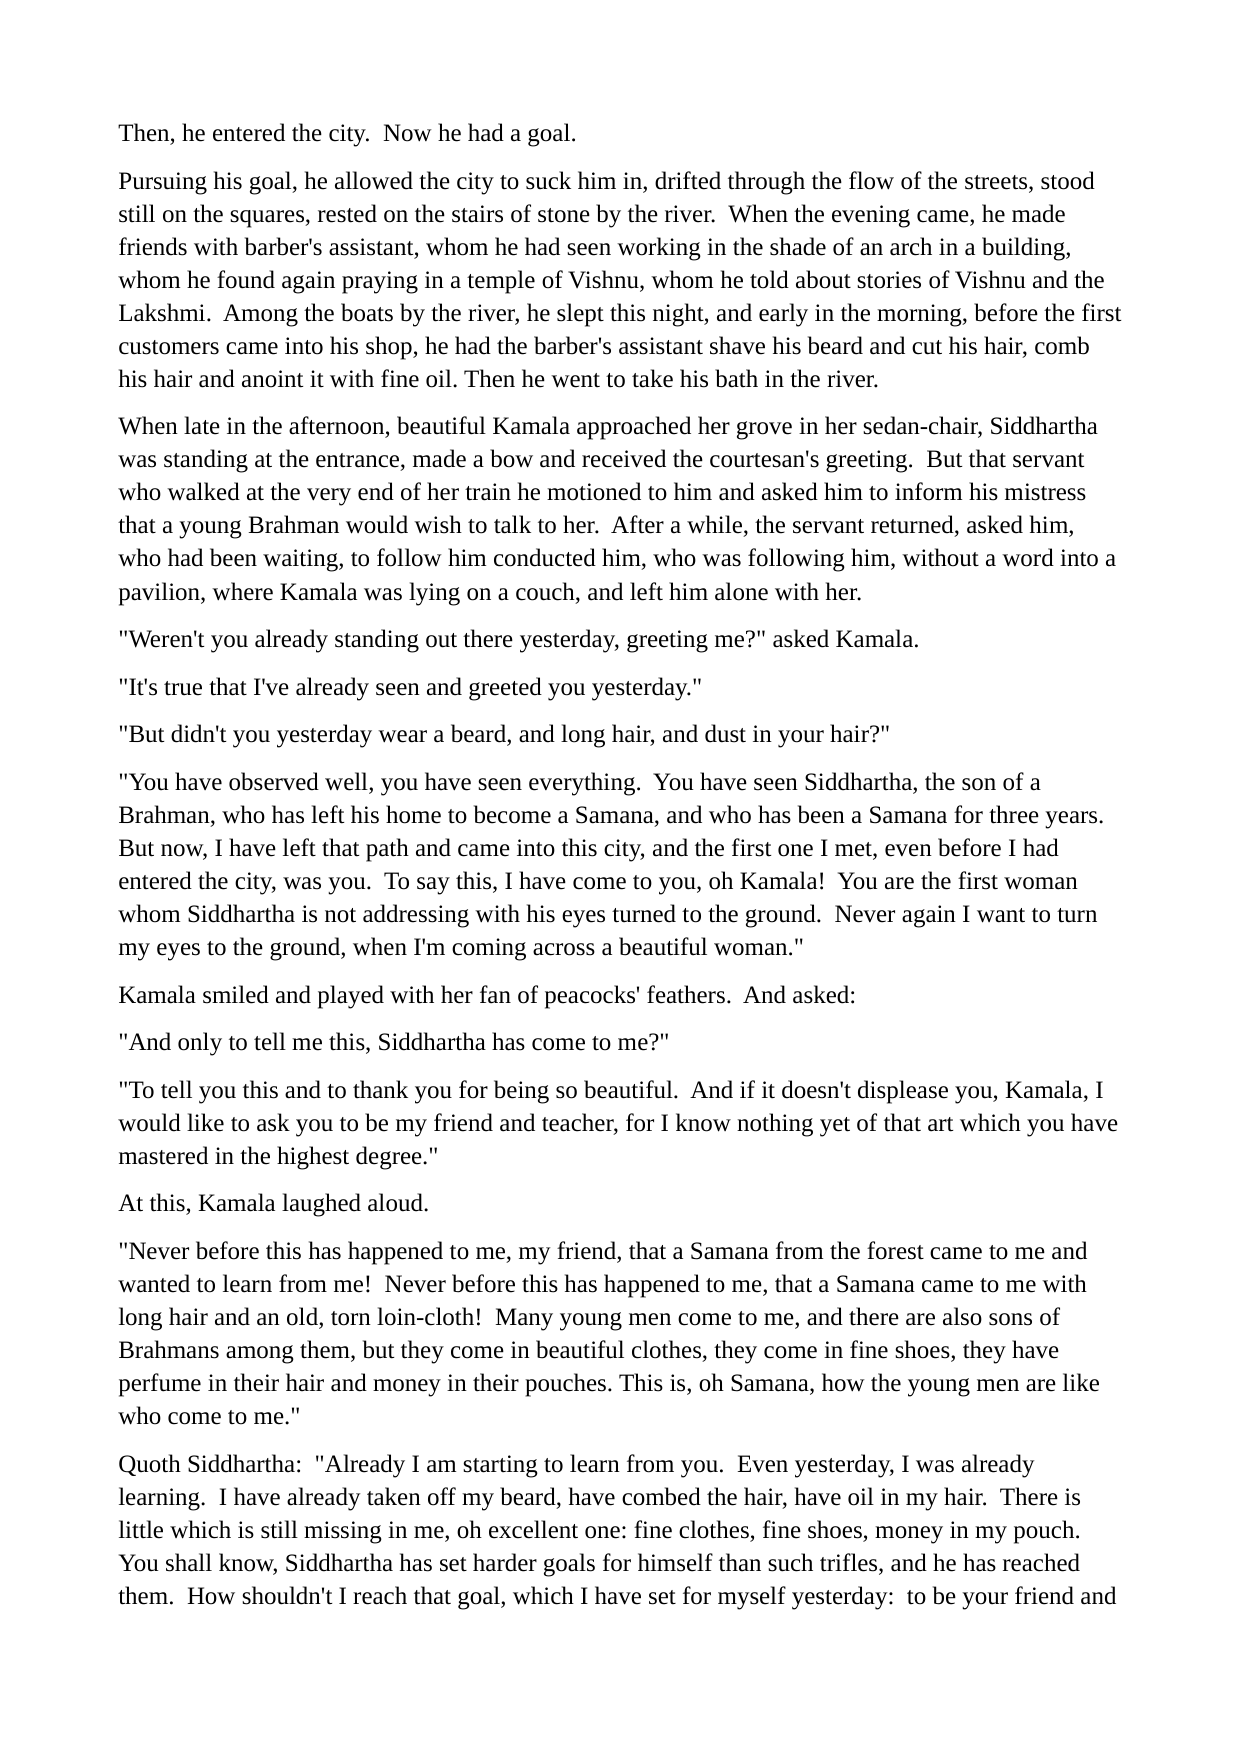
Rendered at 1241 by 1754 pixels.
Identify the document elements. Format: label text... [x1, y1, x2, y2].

text At this, Kamala laughed aloud. [118, 1188, 1122, 1217]
text "But didn't you yesterday wear a beard, and long hair, and dust in your hair?" [118, 719, 1122, 748]
text Then, he entered the city. Now he had a goal. [118, 118, 1122, 147]
text When late in the afternoon, beautiful Kamala approached her grove in her sedan-chair, Siddhartha was standing at the entrance, made a bow and received the courtesan's greeting. But that servant who walked at the very end of her train he motioned to him and asked him to inform his mistress that a young Brahman would wish to talk to her. After a while, the servant returned, asked him, who had been waiting, to follow him conducted him, who was following him, without a word into a pavilion, where Kamala was lying on a couch, and left him alone with her. [118, 411, 1122, 605]
text Pursuing his goal, he allowed the city to suck him in, drifted through the flow of the streets, stood still on the squares, rested on the stairs of stone by the river. When the evening came, he made friends with barber's assistant, whom he had seen working in the shade of an arch in a building, whom he found again praying in a temple of Vishnu, whom he told about stories of Vishnu and the Lakshmi. Among the boats by the river, he slept this night, and early in the morning, before the first customers came into his shop, he had the barber's assistant shave his beard and cut his hair, comb his hair and anoint it with fine oil. Then he went to take his bath in the river. [118, 166, 1122, 393]
text "To tell you this and to thank you for being so beautiful. And if it doesn't displease you, Kamala, I would like to ask you to be my friend and teacher, for I know nothing yet of that art which you have mastered in the highest degree." [118, 1075, 1122, 1170]
text "Weren't you already standing out there yesterday, greeting me?" asked Kamala. [118, 624, 1122, 653]
text "Never before this has happened to me, my friend, that a Samana from the forest came to me and wanted to learn from me! Never before this has happened to me, that a Samana came to me with long hair and an old, torn loin-cloth! Many young men come to me, and there are also sons of Brahmans among them, but they come in beautiful clothes, they come in fine shoes, they have perfume in their hair and money in their pouches. This is, oh Samana, how the young men are like who come to me." [118, 1236, 1122, 1430]
text "It's true that I've already seen and greeted you yesterday." [118, 672, 1122, 701]
text Kamala smiled and played with her fan of peacocks' feathers. And asked: [118, 980, 1122, 1008]
text "You have observed well, you have seen everything. You have seen Siddhartha, the son of a Brahman, who has left his home to become a Samana, and who has been a Samana for three years. But now, I have left that path and came into this city, and the first one I met, even before I had entered the city, was you. To say this, I have come to you, oh Kamala! You are the first woman whom Siddhartha is not addressing with his eyes turned to the ground. Never again I want to turn my eyes to the ground, when I'm coming across a beautiful woman." [118, 767, 1122, 961]
text "And only to tell me this, Siddhartha has come to me?" [118, 1027, 1122, 1056]
text Quoth Siddhartha: "Already I am starting to learn from you. Even yesterday, I was already learning. I have already taken off my beard, have combed the hair, have oil in my hair. There is little which is still missing in me, oh excellent one: fine clothes, fine shoes, money in my pouch. You shall know, Siddhartha has set harder goals for himself than such trifles, and he has reached them. How shouldn't I reach that goal, which I have set for myself yesterday: to be your friend and [118, 1449, 1122, 1610]
